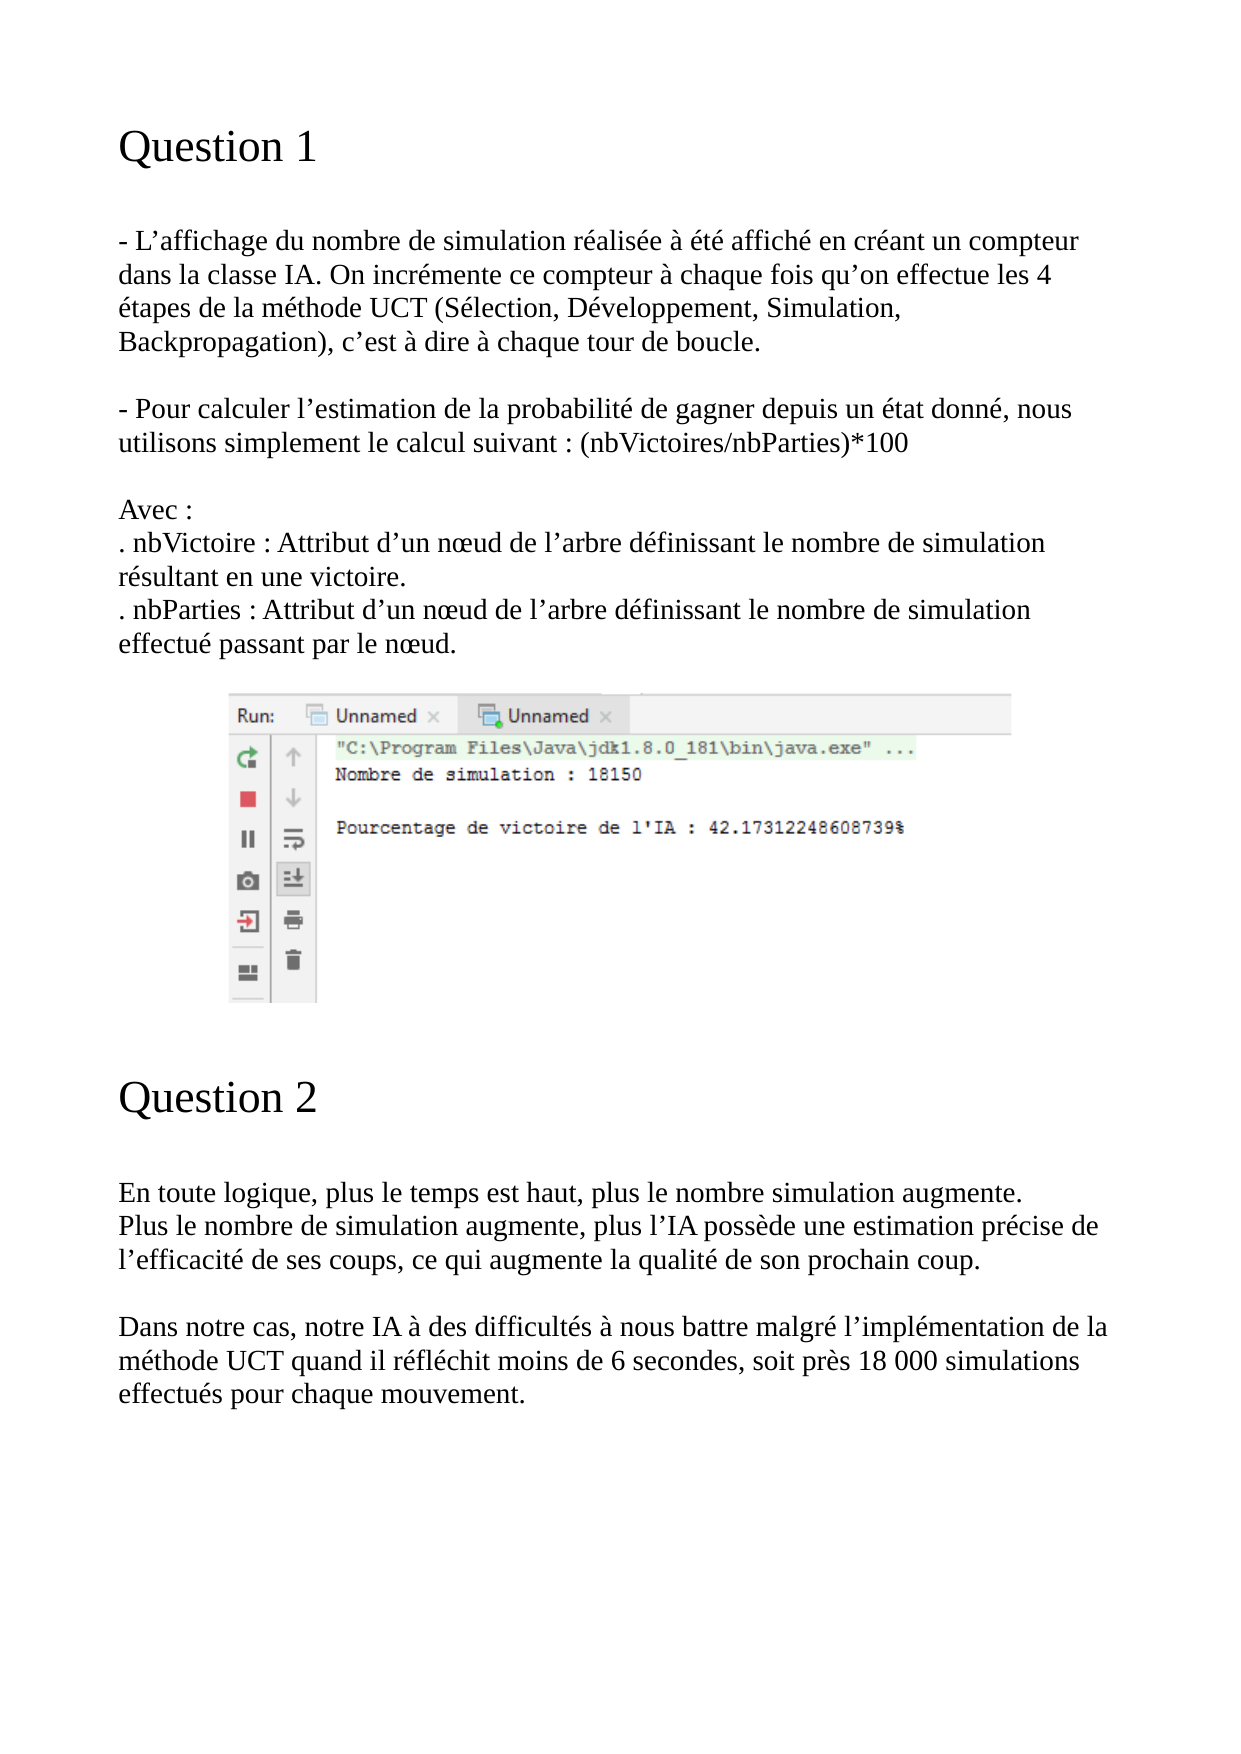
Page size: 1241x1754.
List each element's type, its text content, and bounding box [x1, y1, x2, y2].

text Avec : [118, 492, 1122, 525]
text En toute logique, plus le temps est haut, plus le nombre simulation augmente. [118, 1175, 1122, 1208]
text Question 1 [118, 118, 1122, 171]
text . nbParties : Attribut d’un nœud de l’arbre définissant le nombre de simulation effectué passant par le nœud. [118, 592, 1122, 659]
picture [228, 693, 1012, 1003]
text - Pour calculer l’estimation de la probabilité de gagner depuis un état donné, nous utilisons simplement le calcul suivant : (nbVictoires/nbParties)*100 [118, 391, 1122, 458]
text . nbVictoire : Attribut d’un nœud de l’arbre définissant le nombre de simulation résultant en une victoire. [118, 525, 1122, 592]
text Plus le nombre de simulation augmente, plus l’IA possède une estimation précise de l’efficacité de ses coups, ce qui augmente la qualité de son prochain coup. [118, 1208, 1122, 1276]
text Question 2 [118, 1069, 1122, 1122]
text Dans notre cas, notre IA à des difficultés à nous battre malgré l’implémentation de la méthode UCT quand il réfléchit moins de 6 secondes, soit près 18 000 simulations effectués pour chaque mouvement. [118, 1309, 1122, 1410]
text - L’affichage du nombre de simulation réalisée à été affiché en créant un compteur dans la classe IA. On incrémente ce compteur à chaque fois qu’on effectue les 4 étapes de la méthode UCT (Sélection, Développement, Simulation, Backpropagation), c’est à dire à chaque tour de boucle. [118, 223, 1122, 358]
